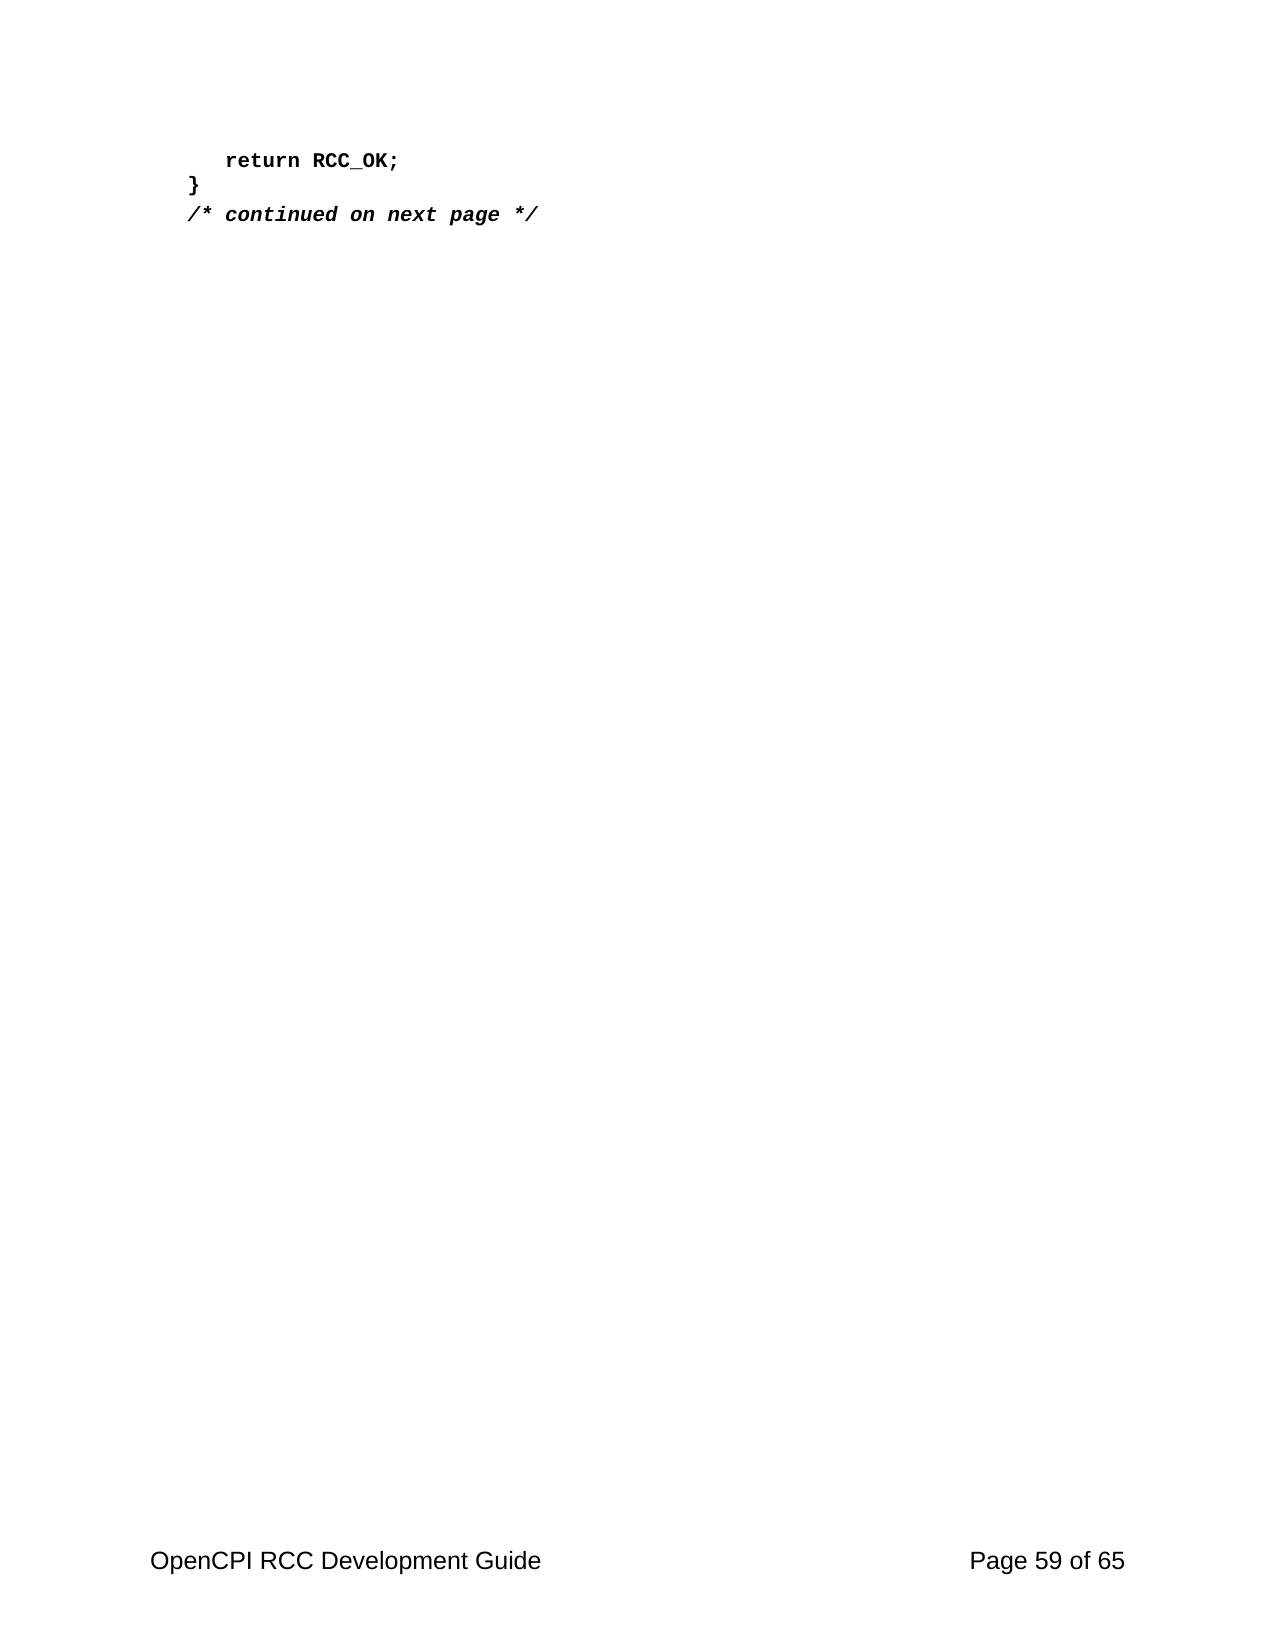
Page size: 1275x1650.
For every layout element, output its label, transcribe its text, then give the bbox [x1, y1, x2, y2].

text /* continued on next page */ [187, 203, 1125, 253]
text return RCC_OK; } [187, 150, 1125, 197]
